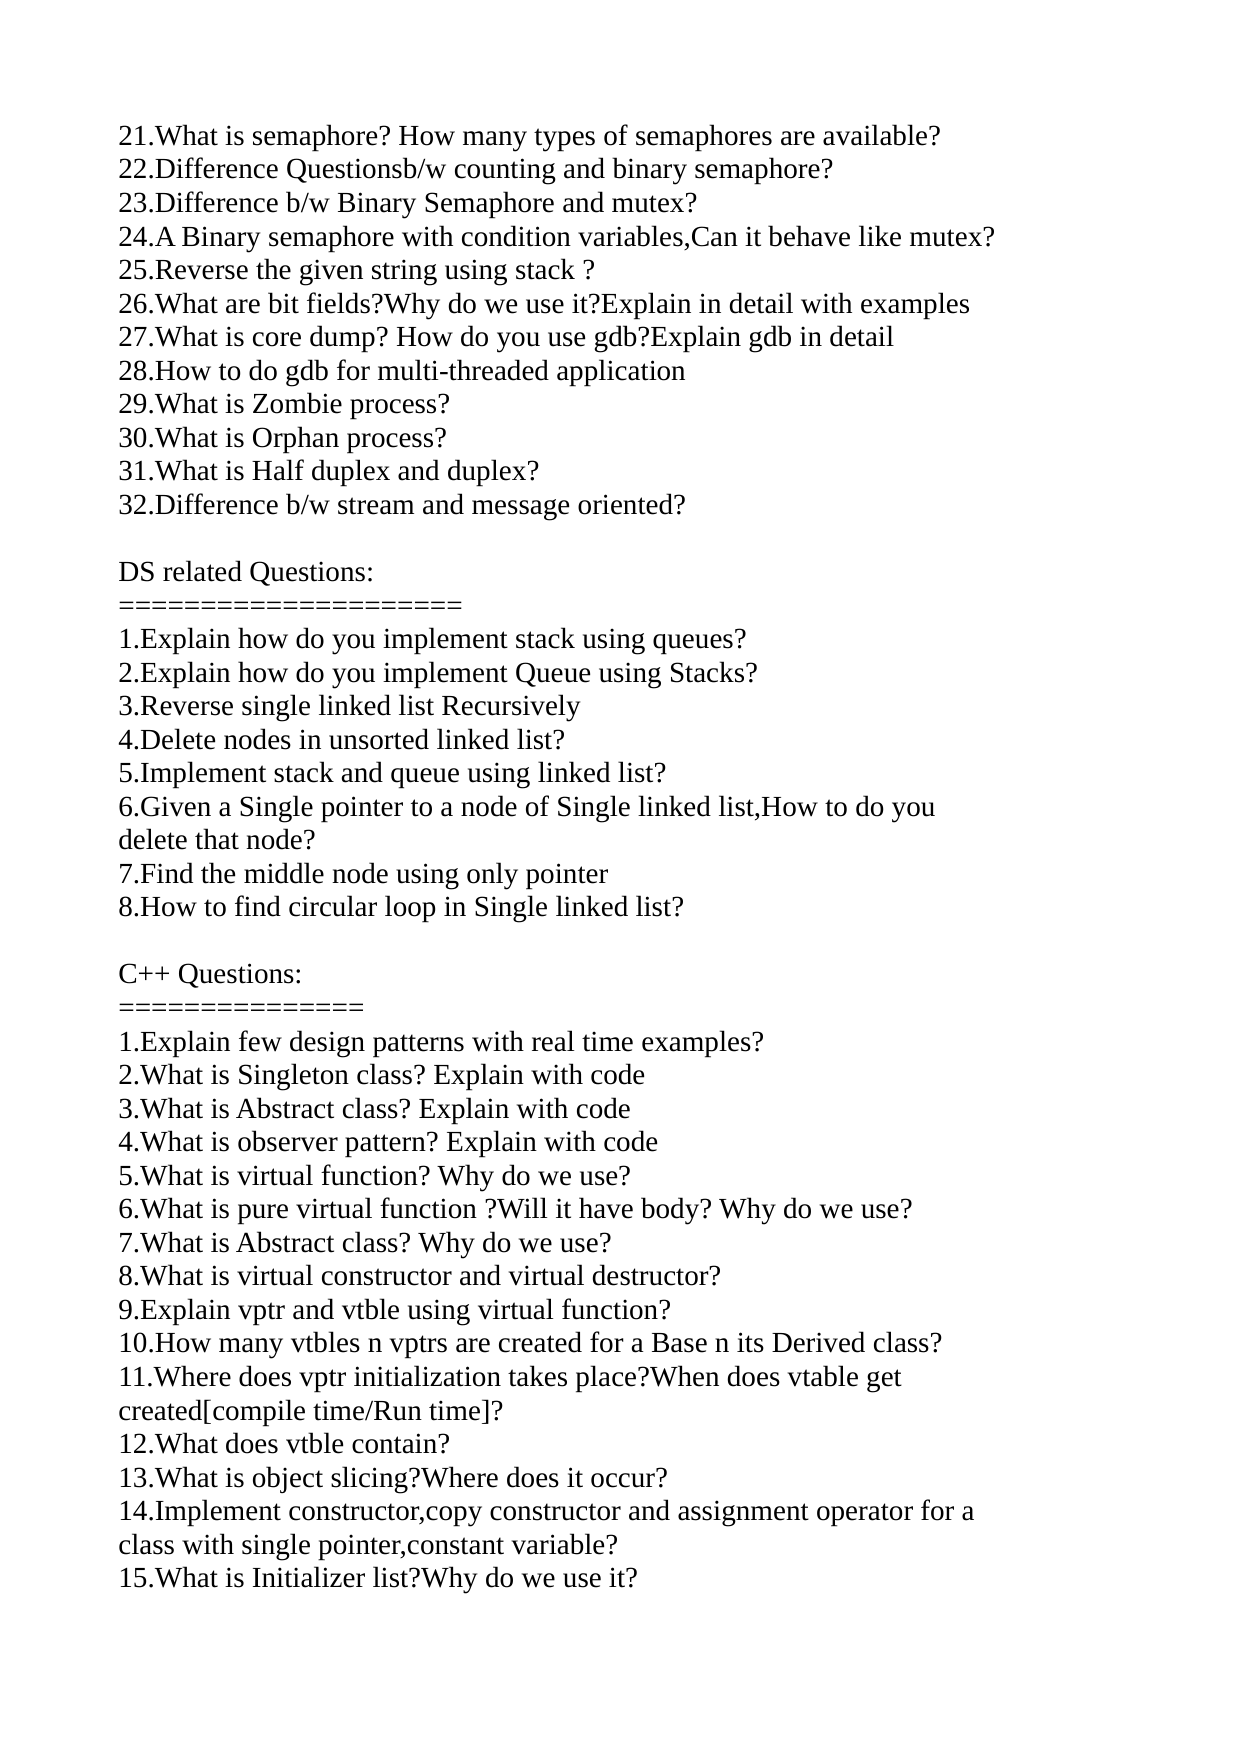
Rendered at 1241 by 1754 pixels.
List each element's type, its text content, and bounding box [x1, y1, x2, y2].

text 21.What is semaphore? How many types of semaphores are available? 22.Difference Questionsb/w counting and binary semaphore? 23.Difference b/w Binary Semaphore and mutex? 24.A Binary semaphore with condition variables,Can it behave like mutex? 25.Reverse the given string using stack ? 26.What are bit fields?Why do we use it?Explain in detail with examples 27.What is core dump? How do you use gdb?Explain gdb in detail 28.How to do gdb for multi-threaded application 29.What is Zombie process? 30.What is Orphan process? 31.What is Half duplex and duplex? 32.Difference b/w stream and message oriented? DS related Questions: ===================== 1.Explain how do you implement stack using queues? 2.Explain how do you implement Queue using Stacks? 3.Reverse single linked list Recursively 4.Delete nodes in unsorted linked list? 5.Implement stack and queue using linked list? 6.Given a Single pointer to a node of Single linked list,How to do you delete that node? 7.Find the middle node using only pointer 8.How to find circular loop in Single linked list? C++ Questions: =============== 1.Explain few design patterns with real time examples? 2.What is Singleton class? Explain with code 3.What is Abstract class? Explain with code 4.What is observer pattern? Explain with code 5.What is virtual function? Why do we use? 6.What is pure virtual function ?Will it have body? Why do we use? 7.What is Abstract class? Why do we use? 8.What is virtual constructor and virtual destructor? 9.Explain vptr and vtble using virtual function? 10.How many vtbles n vptrs are created for a Base n its Derived class? 11.Where does vptr initialization takes place?When does vtable get created[compile time/Run time]? 12.What does vtble contain? 13.What is object slicing?Where does it occur? 14.Implement constructor,copy constructor and assignment operator for a class with single pointer,constant variable? 15.What is Initializer list?Why do we use it? [118, 118, 1122, 1627]
